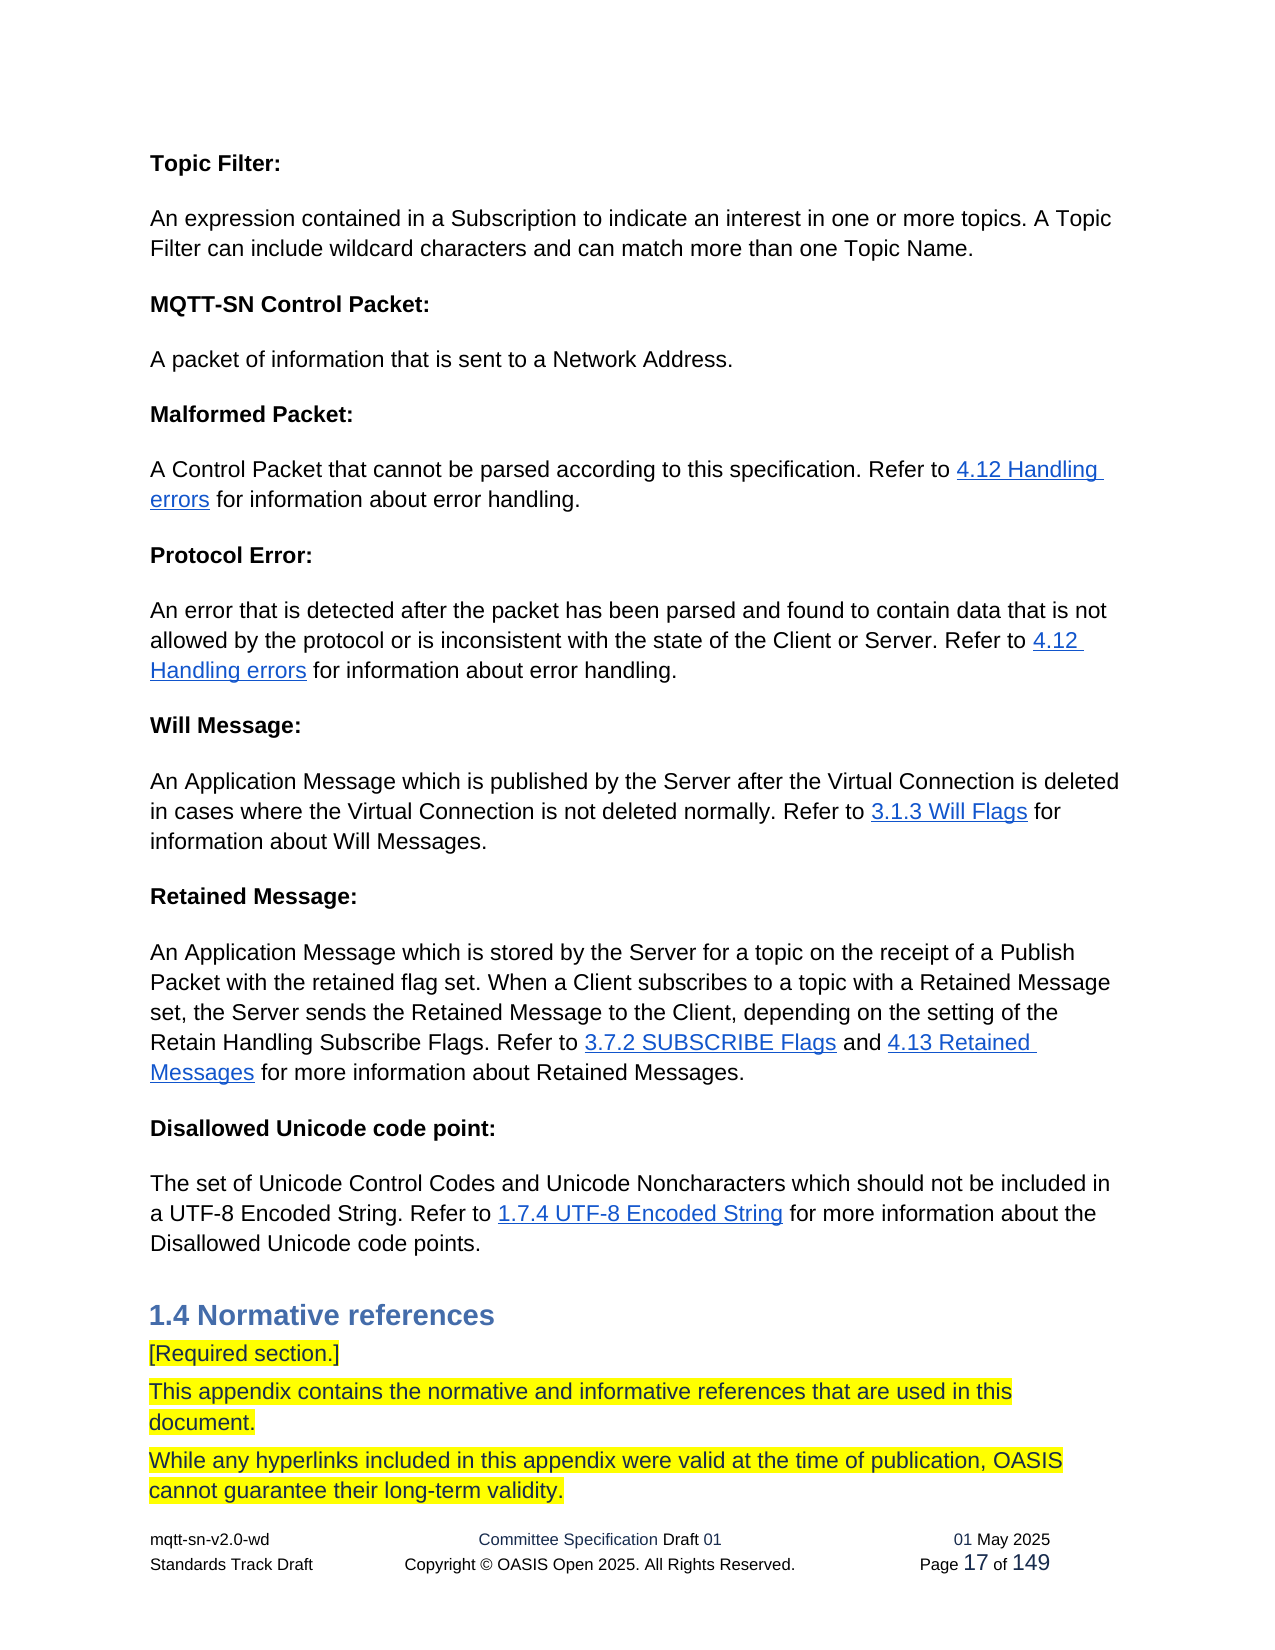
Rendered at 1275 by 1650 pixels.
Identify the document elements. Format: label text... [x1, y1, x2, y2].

text An expression contained in a Subscription to indicate an interest in one or more topics. A Topic Filter can include wildcard characters and can match more than one Topic Name. [150, 205, 1125, 262]
text Malformed Packet: [150, 401, 1125, 427]
text Will Message: [150, 712, 1125, 739]
text Disallowed Unicode code point: [150, 1114, 1125, 1141]
text Topic Filter: [150, 150, 1125, 176]
text This appendix contains the normative and informative references that are used in this document. [148, 1378, 1124, 1435]
subtitle 1.4 Normative references [148, 1298, 1124, 1331]
text Retained Message: [150, 883, 1125, 910]
text A packet of information that is sent to a Network Address. [150, 346, 1125, 372]
text An error that is detected after the packet has been parsed and found to contain data that is not allowed by the protocol or is inconsistent with the state of the Client or Server. Refer to 4.12 Handling errors for information about error handling. [150, 597, 1125, 684]
text MQTT-SN Control Packet: [150, 291, 1125, 317]
text An Application Message which is stored by the Server for a topic on the receipt of a Publish Packet with the retained flag set. When a Client subscribes to a topic with a Retained Message set, the Server sends the Retained Message to the Client, depending on the setting of the Retain Handling Subscribe Flags. Refer to 3.7.2 SUBSCRIBE Flags and 4.13 Retained Messages for more information about Retained Messages. [150, 938, 1125, 1086]
text [Required section.] [148, 1340, 1124, 1366]
text The set of Unicode Control Codes and Unicode Noncharacters which should not be included in a UTF-8 Encoded String. Refer to 1.7.4 UTF-8 Encoded String for more information about the Disallowed Unicode code points. [150, 1170, 1125, 1257]
text A Control Packet that cannot be parsed according to this specification. Refer to 4.12 Handling errors for information about error handling. [150, 456, 1125, 513]
text Protocol Error: [150, 542, 1125, 568]
text While any hyperlinks included in this appendix were valid at the time of publication, OASIS cannot guarantee their long-term validity. [148, 1447, 1124, 1504]
text An Application Message which is published by the Server after the Virtual Connection is deleted in cases where the Virtual Connection is not deleted normally. Refer to 3.1.3 Will Flags for information about Will Messages. [150, 768, 1125, 854]
